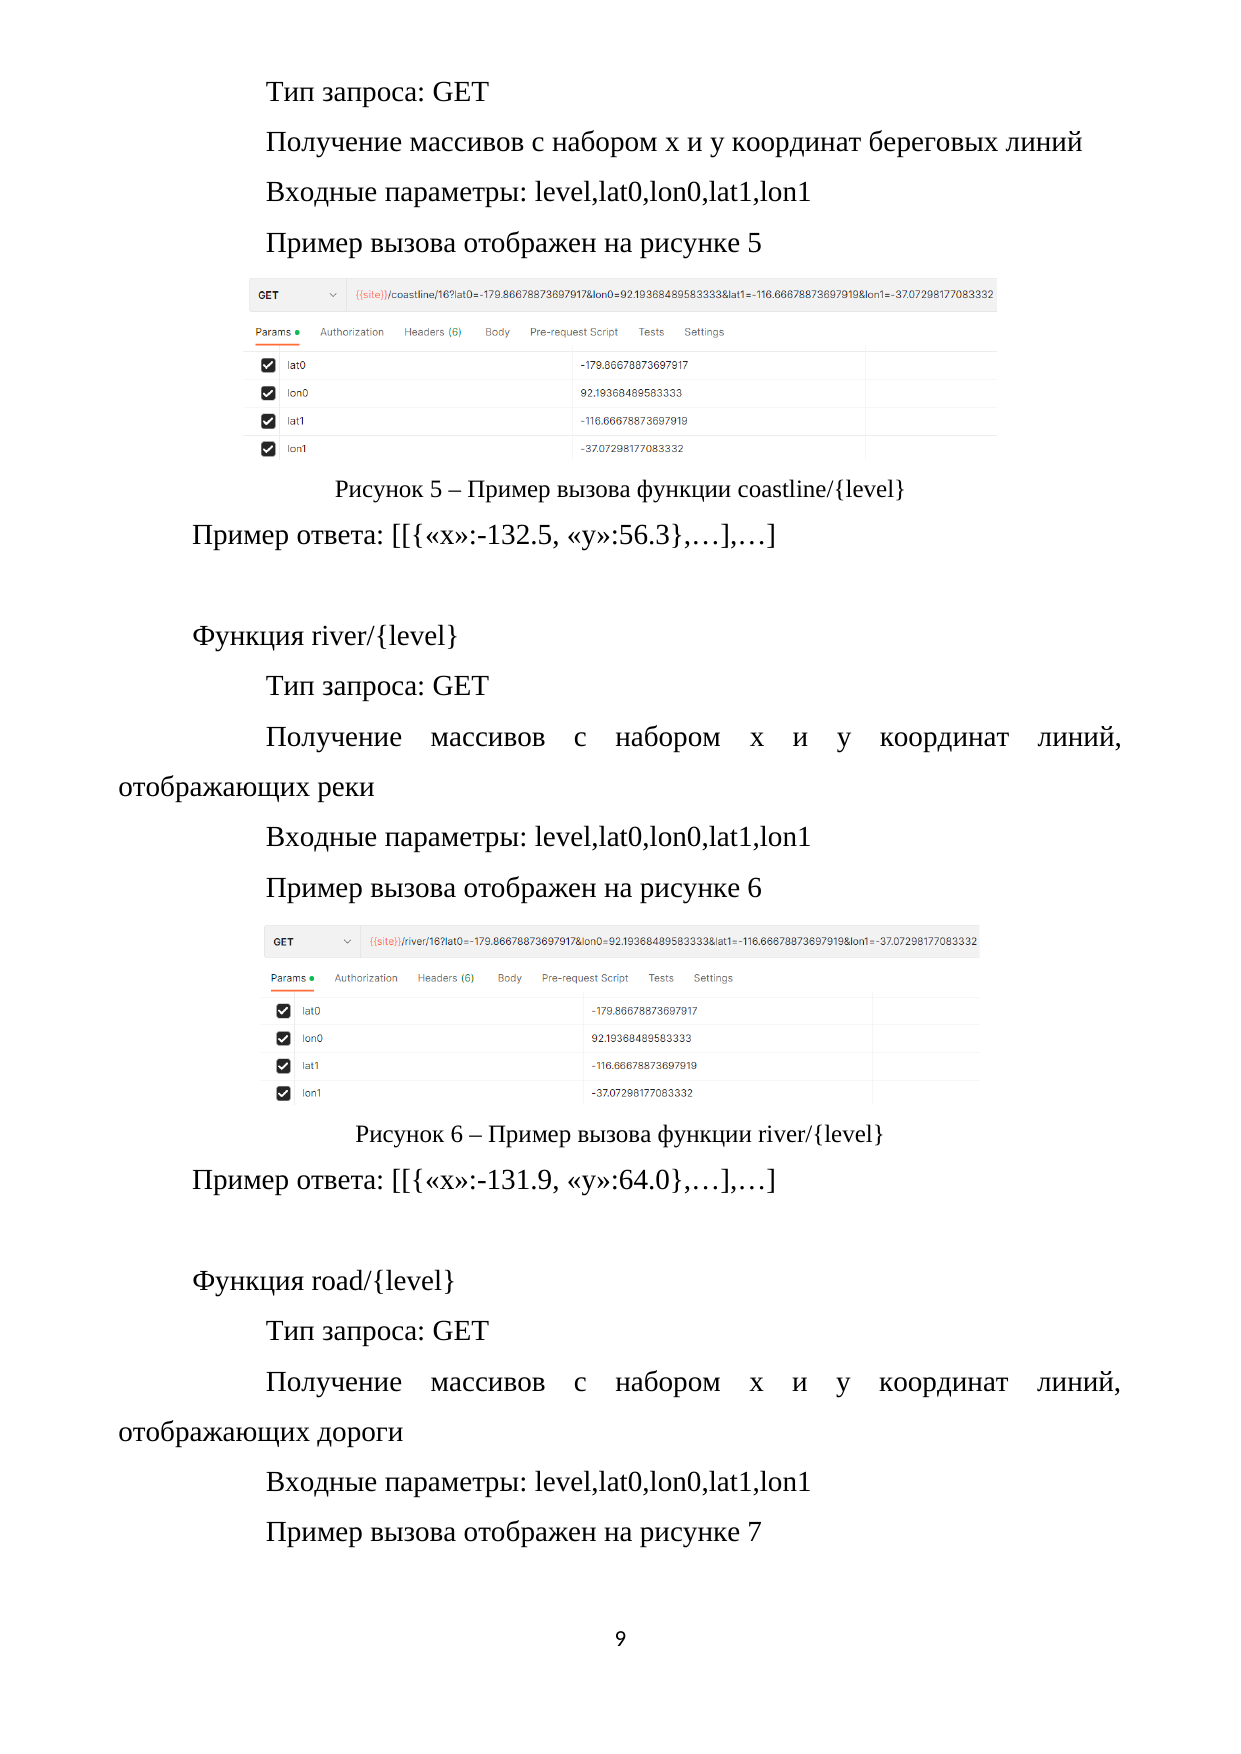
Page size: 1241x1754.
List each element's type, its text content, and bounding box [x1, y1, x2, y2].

text Функция river/{level} [118, 618, 1122, 652]
text Входные параметры: level,lat0,lon0,lat1,lon1 [118, 174, 1122, 208]
text Тип запроса: GET [118, 74, 1122, 107]
text Пример вызова отображен на рисунке 7 [118, 1514, 1122, 1548]
text Пример ответа: [[{«x»:-131.9, «y»:64.0},…],…] [118, 1162, 1122, 1196]
text Пример вызова отображен на рисунке 6 [118, 870, 1122, 903]
text Рисунок 6 – Пример вызова функции river/{level} [118, 1119, 1122, 1148]
text Тип запроса: GET [118, 668, 1122, 702]
text Входные параметры: level,lat0,lon0,lat1,lon1 [118, 1464, 1122, 1498]
text Получение массивов с набором x и y координат линий, отображающих дороги [118, 1364, 1122, 1447]
text Получение массивов с набором x и y координат береговых линий [118, 124, 1122, 158]
text Пример вызова отображен на рисунке 5 [118, 225, 1122, 258]
text Функция road/{level} [118, 1263, 1122, 1297]
text Входные параметры: level,lat0,lon0,lat1,lon1 [118, 819, 1122, 853]
text Тип запроса: GET [118, 1313, 1122, 1347]
text Пример ответа: [[{«x»:-132.5, «y»:56.3},…],…] [118, 517, 1122, 551]
text Рисунок 5 – Пример вызова функции coastline/{level} [118, 474, 1122, 503]
text Получение массивов с набором x и y координат линий, отображающих реки [118, 719, 1122, 803]
